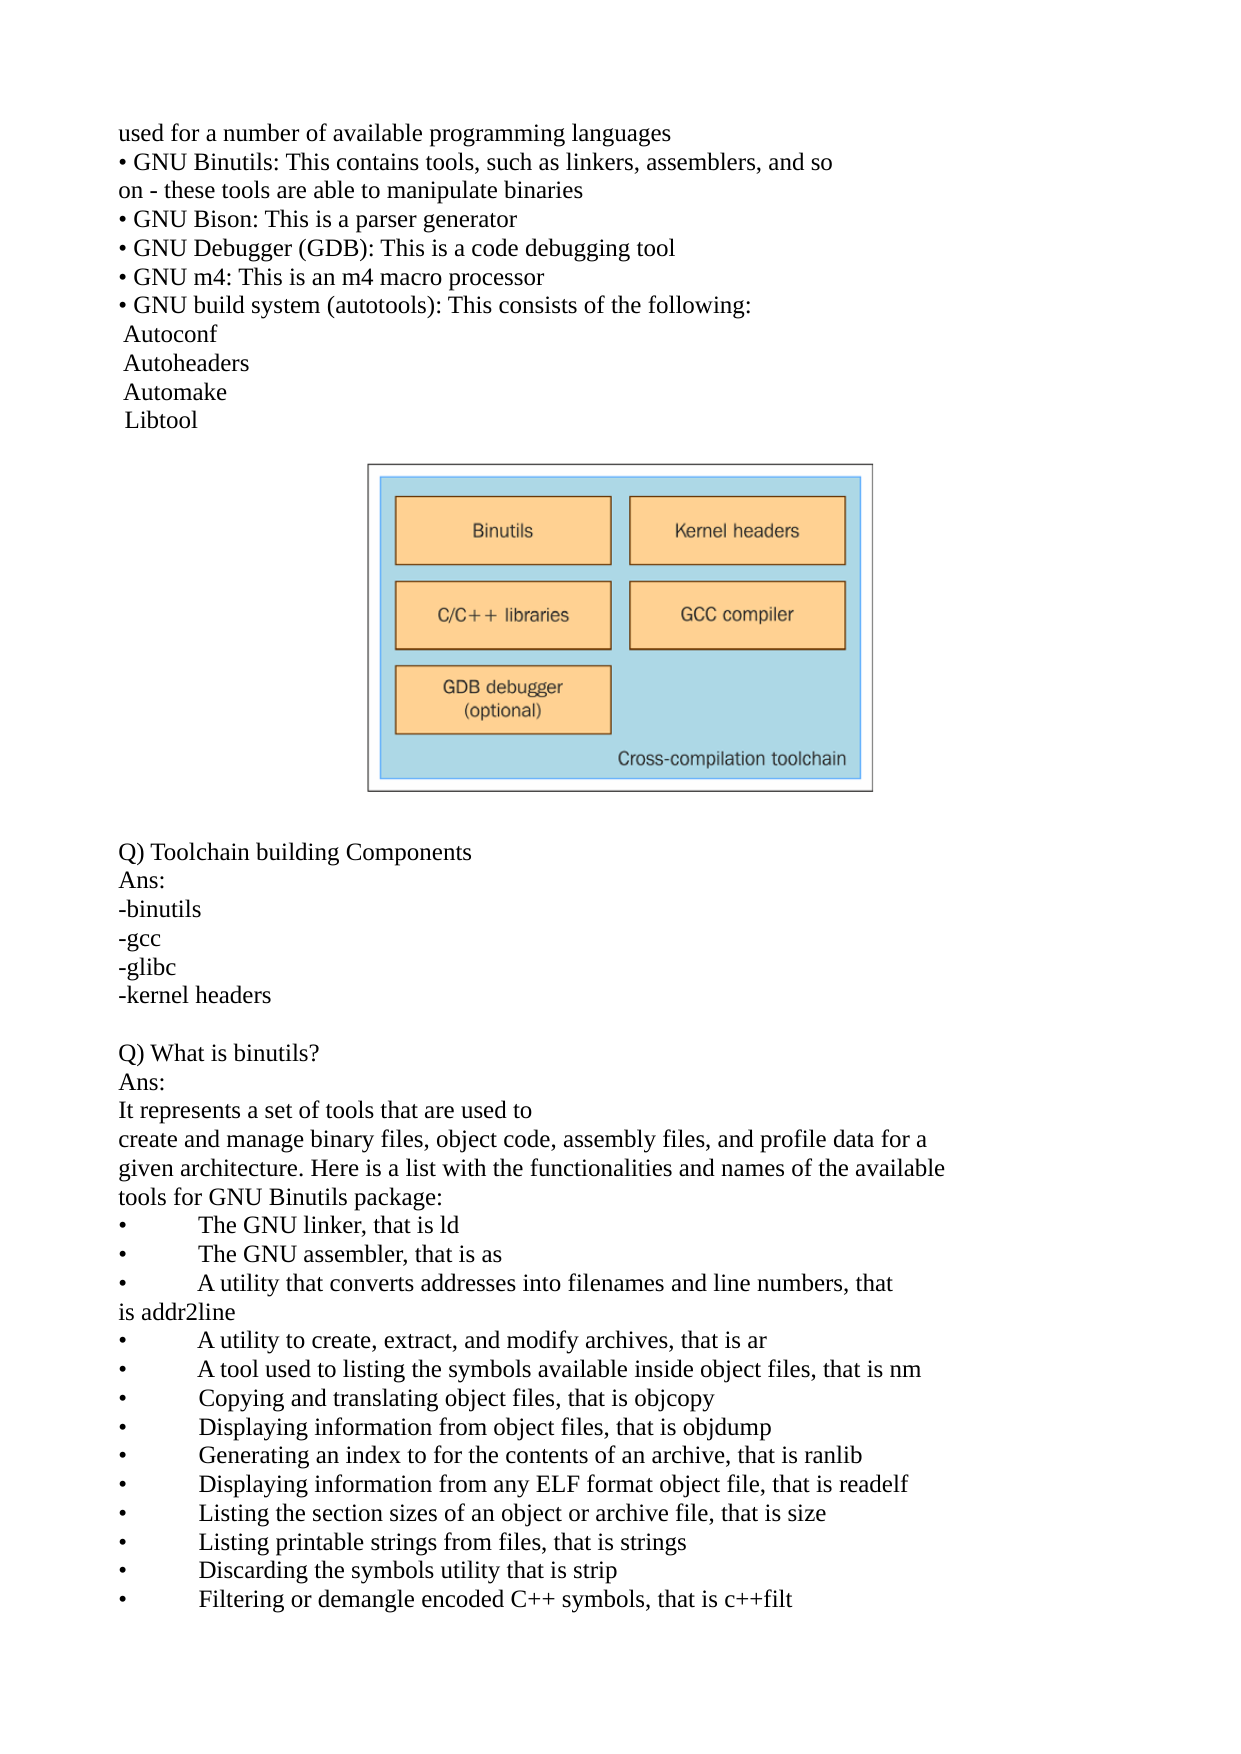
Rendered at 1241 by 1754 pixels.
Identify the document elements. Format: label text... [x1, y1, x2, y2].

picture [367, 463, 874, 792]
text • GNU Binutils: This contains tools, such as linkers, assemblers, and so [118, 147, 1122, 176]
text -gcc [118, 923, 1122, 952]
text • Generating an index to for the contents of an archive, that is ranlib [118, 1441, 1122, 1469]
text • Discarding the symbols utility that is strip [118, 1556, 1122, 1584]
text • Displaying information from any ELF format object file, that is readelf [118, 1469, 1122, 1498]
text -binutils [118, 894, 1122, 923]
text • GNU build system (autotools): This consists of the following: [118, 291, 1122, 319]
text Automake [118, 377, 1122, 406]
text • A utility to create, extract, and modify archives, that is ar [118, 1326, 1122, 1354]
text Ans: [118, 1067, 1122, 1096]
text • Copying and translating object files, that is objcopy [118, 1383, 1122, 1412]
text • The GNU linker, that is ld [118, 1211, 1122, 1239]
text Ans: [118, 866, 1122, 894]
text used for a number of available programming languages [118, 118, 1122, 147]
text • The GNU assembler, that is as [118, 1239, 1122, 1268]
text is addr2line [118, 1297, 1122, 1326]
text • GNU m4: This is an m4 macro processor [118, 262, 1122, 291]
text Autoconf [118, 319, 1122, 348]
text • A tool used to listing the symbols available inside object files, that is nm [118, 1354, 1122, 1383]
text create and manage binary files, object code, assembly files, and profile data for a [118, 1124, 1122, 1153]
text on - these tools are able to manipulate binaries [118, 176, 1122, 204]
text given architecture. Here is a list with the functionalities and names of the available [118, 1153, 1122, 1182]
text Q) What is binutils? [118, 1038, 1122, 1067]
text • Filtering or demangle encoded C++ symbols, that is c++filt [118, 1584, 1122, 1613]
text • Displaying information from object files, that is objdump [118, 1412, 1122, 1441]
text • Listing printable strings from files, that is strings [118, 1527, 1122, 1556]
text • Listing the section sizes of an object or archive file, that is size [118, 1498, 1122, 1527]
text • GNU Bison: This is a parser generator [118, 204, 1122, 233]
text Q) Toolchain building Components [118, 837, 1122, 866]
text -glibc [118, 952, 1122, 981]
text -kernel headers [118, 981, 1122, 1009]
text It represents a set of tools that are used to [118, 1096, 1122, 1124]
text • GNU Debugger (GDB): This is a code debugging tool [118, 233, 1122, 262]
text Libtool [118, 406, 1122, 434]
text • A utility that converts addresses into filenames and line numbers, that [118, 1268, 1122, 1297]
text tools for GNU Binutils package: [118, 1182, 1122, 1211]
text Autoheaders [118, 348, 1122, 377]
